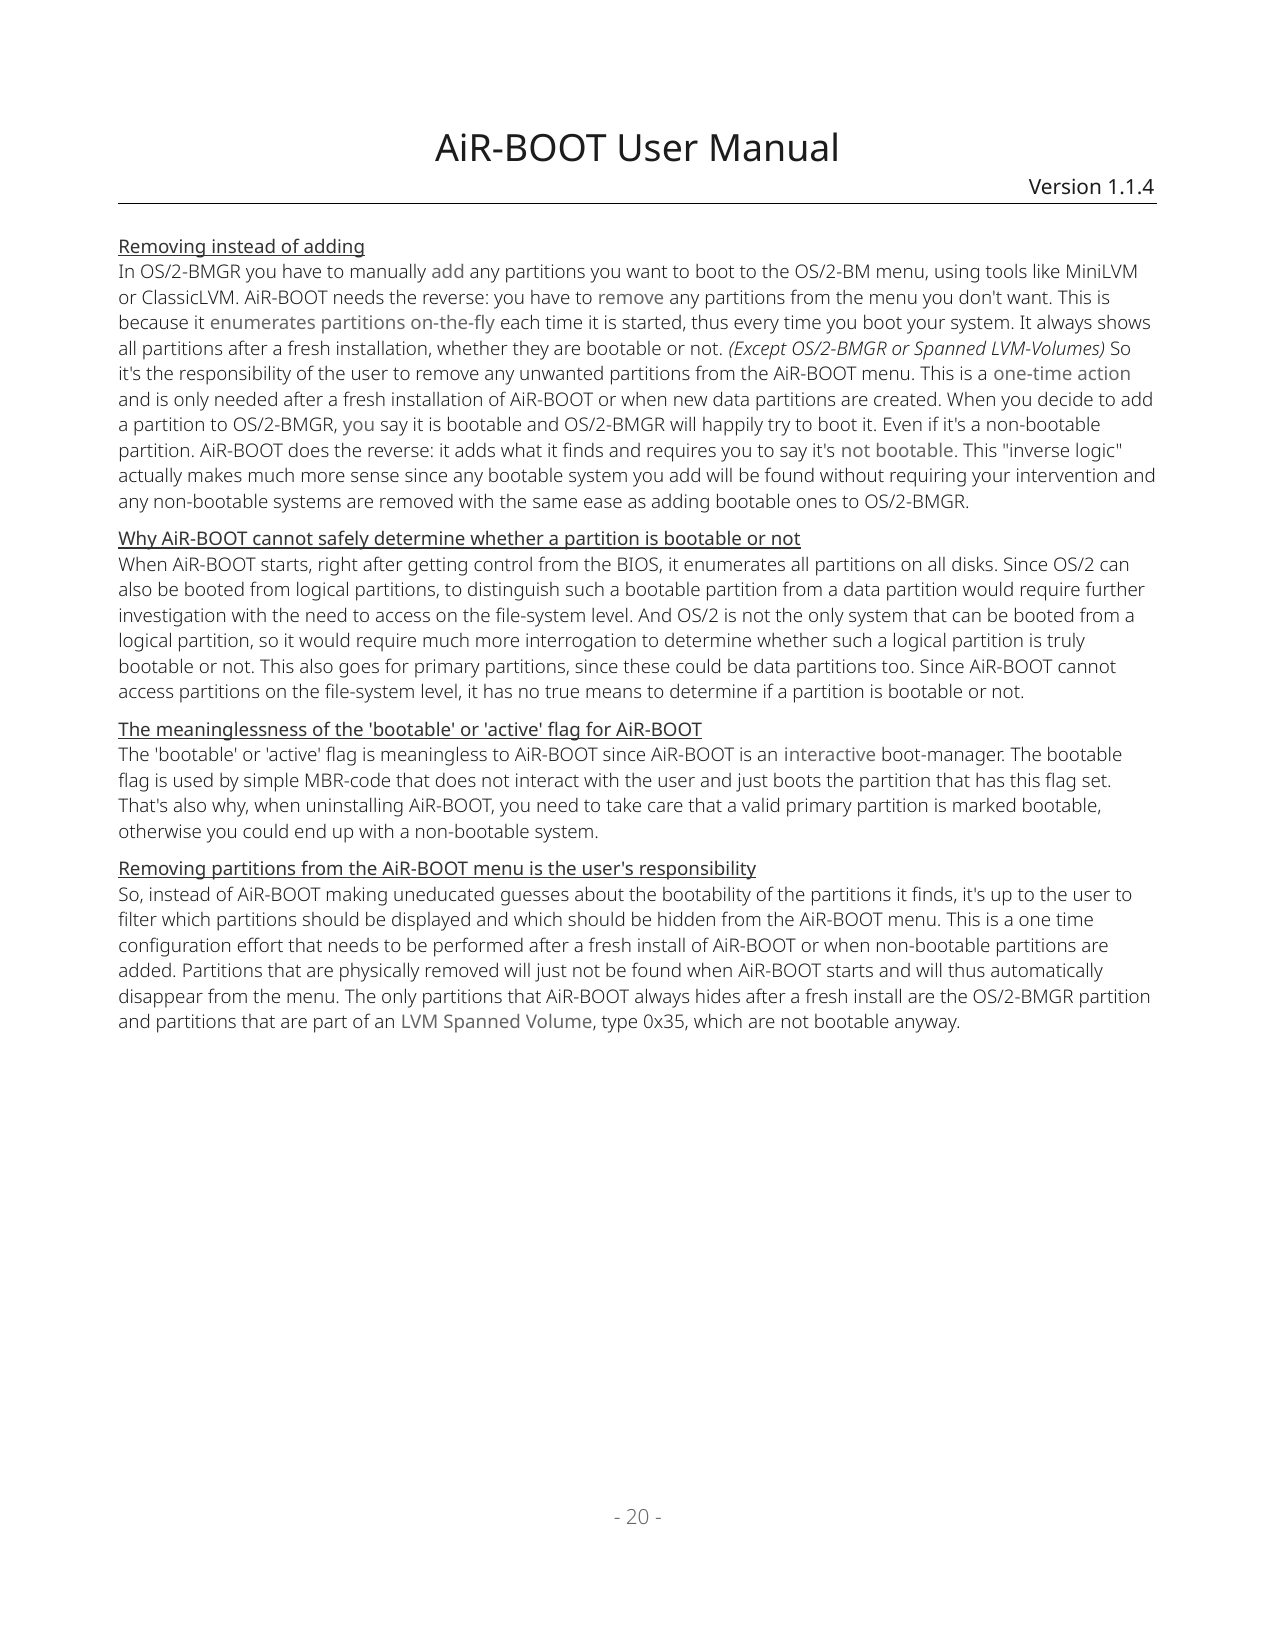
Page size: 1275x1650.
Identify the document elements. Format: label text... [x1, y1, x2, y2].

text So, instead of AiR-BOOT making uneducated guesses about the bootability of the partitions it finds, it's up to the user to filter which partitions should be displayed and which should be hidden from the AiR-BOOT menu. This is a one time configuration effort that needs to be performed after a fresh install of AiR-BOOT or when non-bootable partitions are added. Partitions that are physically removed will just not be found when AiR-BOOT starts and will thus automatically disappear from the menu. The only partitions that AiR-BOOT always hides after a fresh install are the OS/2-BMGR partition and partitions that are part of an LVM Spanned Volume, type 0x35, which are not bootable anyway. [118, 881, 1157, 1034]
text The 'bootable' or 'active' flag is meaningless to AiR-BOOT since AiR-BOOT is an interactive boot-manager. The bootable flag is used by simple MBR-code that does not interact with the user and just boots the partition that has this flag set. That's also why, when uninstalling AiR-BOOT, you need to take care that a valid primary partition is marked bootable, otherwise you could end up with a non-bootable system. [118, 741, 1157, 843]
text The meaninglessness of the 'bootable' or 'active' flag for AiR-BOOT [118, 716, 1157, 741]
text Why AiR-BOOT cannot safely determine whether a partition is bootable or not [118, 526, 1157, 551]
text When AiR-BOOT starts, right after getting control from the BIOS, it enumerates all partitions on all disks. Since OS/2 can also be booted from logical partitions, to distinguish such a bootable partition from a data partition would require further investigation with the need to access on the file-system level. And OS/2 is not the only system that can be booted from a logical partition, so it would require much more interrogation to determine whether such a logical partition is truly bootable or not. This also goes for primary partitions, since these could be data partitions too. Since AiR-BOOT cannot access partitions on the file-system level, it has no true means to determine if a partition is bootable or not. [118, 551, 1157, 704]
text Removing partitions from the AiR-BOOT menu is the user's responsibility [118, 855, 1157, 881]
text In OS/2-BMGR you have to manually add any partitions you want to boot to the OS/2-BM menu, using tools like MiniLVM or ClassicLVM. AiR-BOOT needs the reverse: you have to remove any partitions from the menu you don't want. This is because it enumerates partitions on-the-fly each time it is started, thus every time you boot your system. It always shows all partitions after a fresh installation, whether they are bootable or not. (Except OS/2-BMGR or Spanned LVM-Volumes) So it's the responsibility of the user to remove any unwanted partitions from the AiR-BOOT menu. This is a one-time action and is only needed after a fresh installation of AiR-BOOT or when new data partitions are created. When you decide to add a partition to OS/2-BMGR, you say it is bootable and OS/2-BMGR will happily try to boot it. Even if it's a non-bootable partition. AiR-BOOT does the reverse: it adds what it finds and requires you to say it's not bootable. This "inverse logic" actually makes much more sense since any bootable system you add will be found without requiring your intervention and any non-bootable systems are removed with the same ease as adding bootable ones to OS/2-BMGR. [118, 258, 1157, 514]
text Removing instead of adding [118, 233, 1157, 258]
